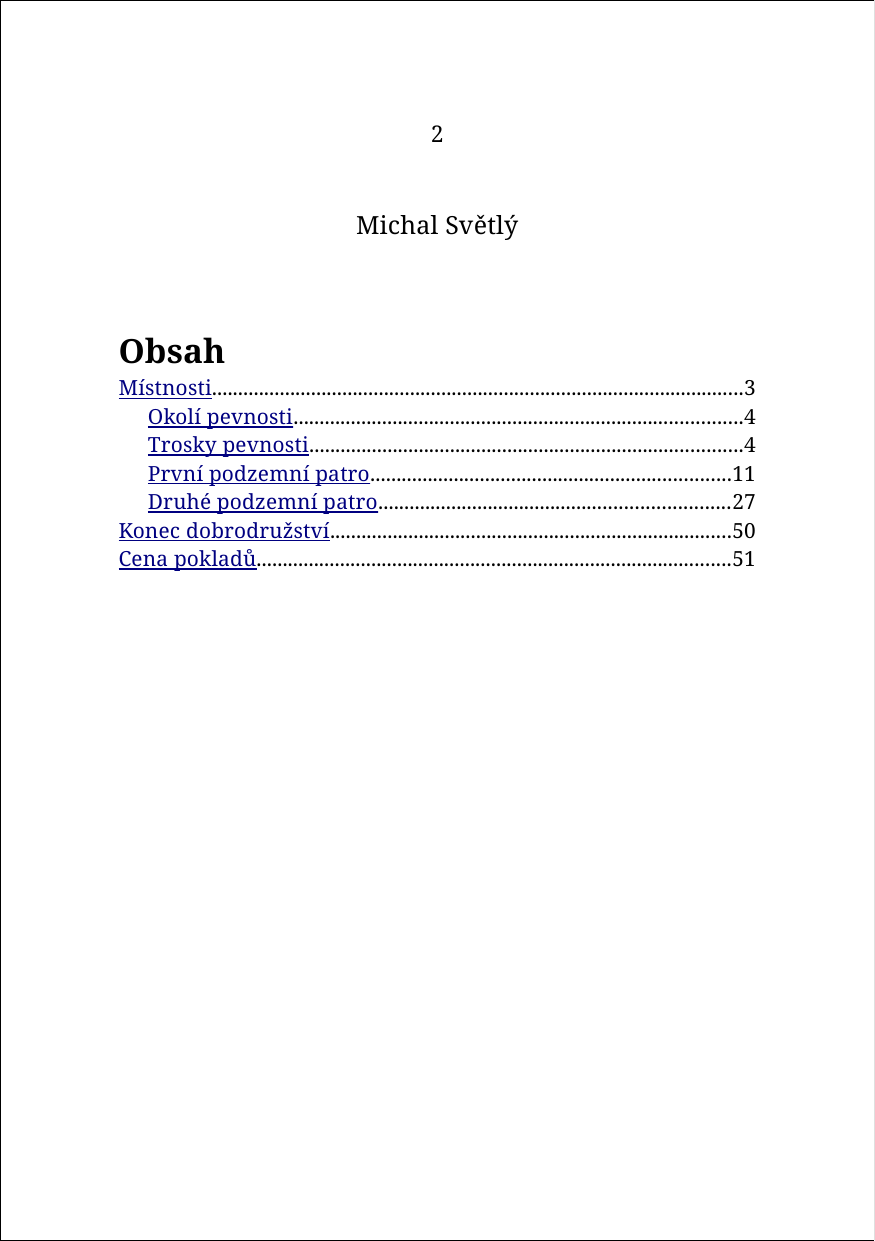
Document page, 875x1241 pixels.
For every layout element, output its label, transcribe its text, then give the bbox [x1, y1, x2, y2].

subtitle Obsah [118, 328, 756, 373]
text Konec dobrodružství 50 [118, 516, 756, 544]
text Druhé podzemní patro 27 [148, 487, 756, 516]
text Cena pokladů 51 [118, 544, 756, 573]
text Trosky pevnosti 4 [148, 430, 756, 459]
text Michal Světlý [118, 208, 756, 242]
text Okolí pevnosti 4 [148, 402, 756, 430]
text První podzemní patro 11 [148, 459, 756, 487]
text Místnosti 3 [118, 373, 756, 402]
